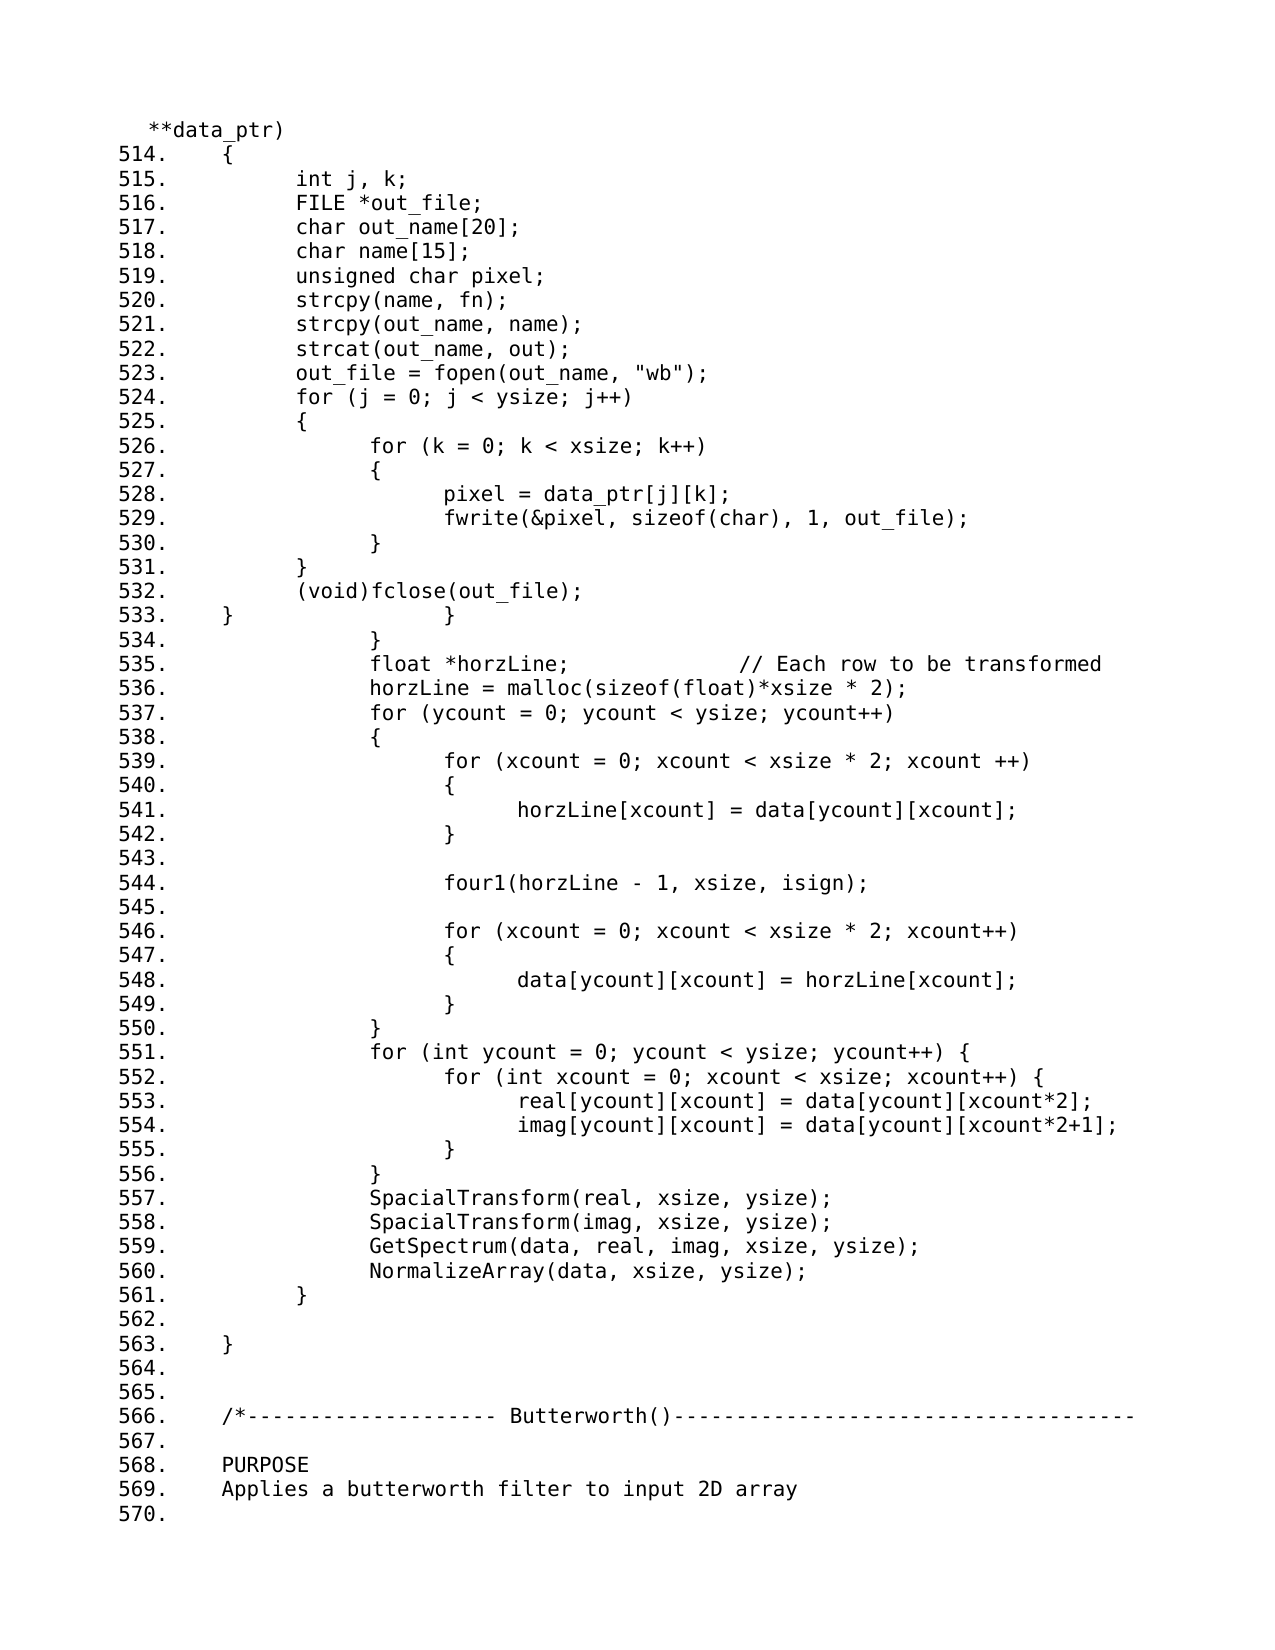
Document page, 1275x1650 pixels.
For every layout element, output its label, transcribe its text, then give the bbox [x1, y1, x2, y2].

list for (xcount = 0; xcount < xsize * 2; xcount ++) [118, 749, 1157, 773]
list } [118, 628, 1157, 652]
list GetSpectrum(data, real, imag, xsize, ysize); [118, 1234, 1157, 1259]
list for (int xcount = 0; xcount < xsize; xcount++) { [118, 1065, 1157, 1089]
list out_file = fopen(out_name, "wb"); [118, 361, 1157, 385]
list unsigned char pixel; [118, 264, 1157, 288]
list data[ycount][xcount] = horzLine[xcount]; [118, 968, 1157, 992]
list for (j = 0; j < ysize; j++) [118, 385, 1157, 409]
list char name[15]; [118, 239, 1157, 264]
list } [118, 1332, 1157, 1356]
list } [118, 531, 1157, 555]
list for (k = 0; k < xsize; k++) [118, 434, 1157, 458]
list strcat(out_name, out); [118, 337, 1157, 361]
list Applies a butterworth filter to input 2D array [118, 1477, 1157, 1502]
list } [118, 992, 1157, 1016]
list strcpy(out_name, name); [118, 312, 1157, 337]
list } [118, 822, 1157, 846]
list } [118, 1137, 1157, 1162]
list fwrite(&pixel, sizeof(char), 1, out_file); [118, 506, 1157, 531]
list float *horzLine; // Each row to be transformed [118, 652, 1157, 676]
list horzLine[xcount] = data[ycount][xcount]; [118, 798, 1157, 822]
list for (xcount = 0; xcount < xsize * 2; xcount++) [118, 919, 1157, 943]
list { [118, 409, 1157, 434]
list } [118, 1016, 1157, 1040]
list } [118, 555, 1157, 579]
list for (ycount = 0; ycount < ysize; ycount++) [118, 701, 1157, 725]
list FILE *out_file; [118, 191, 1157, 215]
list { [118, 725, 1157, 749]
list real[ycount][xcount] = data[ycount][xcount*2]; [118, 1089, 1157, 1113]
list { [118, 943, 1157, 968]
list char out_name[20]; [118, 215, 1157, 239]
list } } [118, 603, 1157, 628]
list four1(horzLine - 1, xsize, isign); [118, 871, 1157, 895]
list horzLine = malloc(sizeof(float)*xsize * 2); [118, 676, 1157, 701]
list imag[ycount][xcount] = data[ycount][xcount*2+1]; [118, 1113, 1157, 1137]
list int j, k; [118, 167, 1157, 191]
list (void)fclose(out_file); [118, 579, 1157, 603]
list **data_ptr) [118, 118, 1157, 142]
list for (int ycount = 0; ycount < ysize; ycount++) { [118, 1040, 1157, 1065]
list NormalizeArray(data, xsize, ysize); [118, 1259, 1157, 1283]
list } [118, 1162, 1157, 1186]
list SpacialTransform(imag, xsize, ysize); [118, 1210, 1157, 1234]
list /*-------------------- Butterworth()------------------------------------- [118, 1404, 1157, 1429]
list } [118, 1283, 1157, 1307]
list strcpy(name, fn); [118, 288, 1157, 312]
list SpacialTransform(real, xsize, ysize); [118, 1186, 1157, 1210]
list { [118, 458, 1157, 482]
list PURPOSE [118, 1453, 1157, 1477]
list { [118, 142, 1157, 167]
list { [118, 773, 1157, 798]
list pixel = data_ptr[j][k]; [118, 482, 1157, 506]
